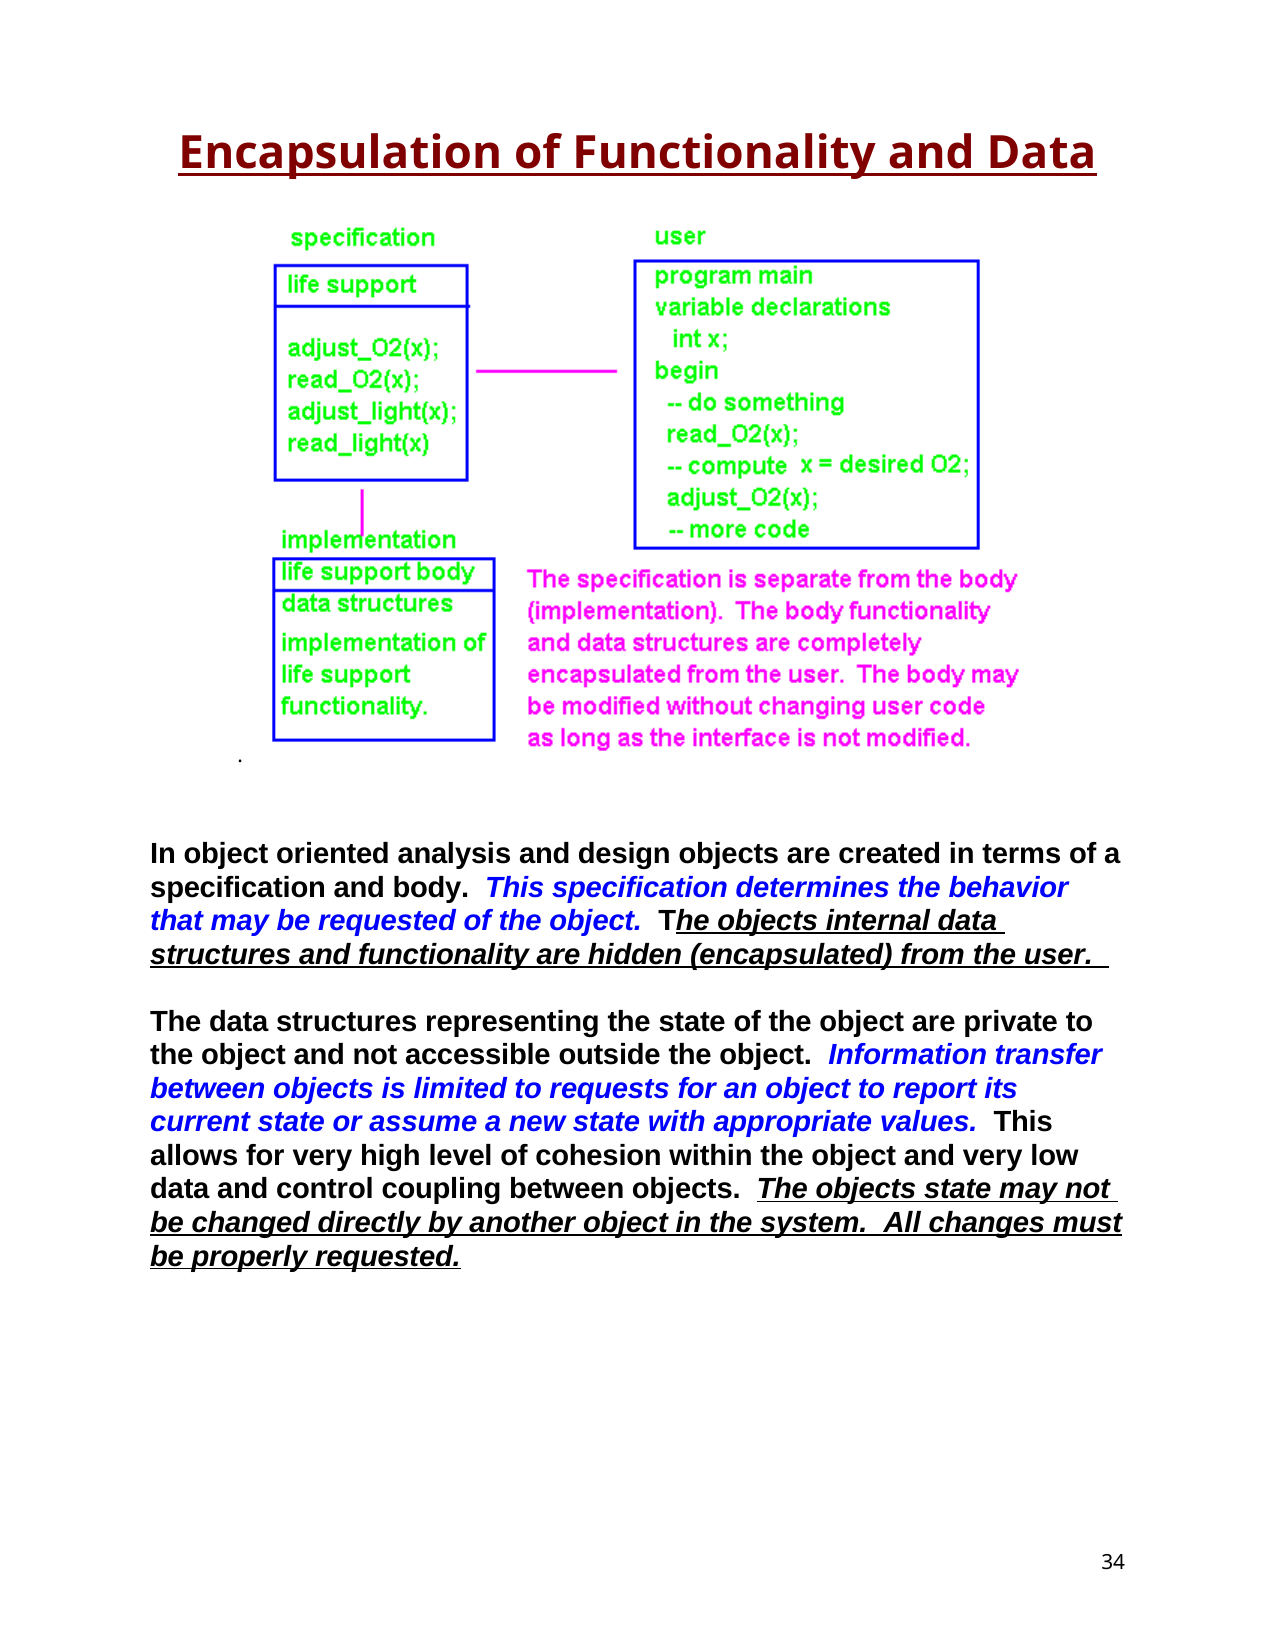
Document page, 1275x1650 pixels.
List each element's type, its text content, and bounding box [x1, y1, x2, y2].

text The data structures representing the state of the object are private to the object and not accessible outside the object. Information transfer between objects is limited to requests for an object to report its current state or assume a new state with appropriate values. This allows for very high level of cohesion within the object and very low data and control coupling between objects. The objects state may not be changed directly by another object in the system. All changes must be properly requested. [150, 1004, 1125, 1272]
text . [150, 216, 1125, 769]
text Encapsulation of Functionality and Data [150, 120, 1125, 182]
text In object oriented analysis and design objects are created in terms of a specification and body. This specification determines the behavior that may be requested of the object. The objects internal data structures and functionality are hidden (encapsulated) from the user. [150, 836, 1125, 970]
